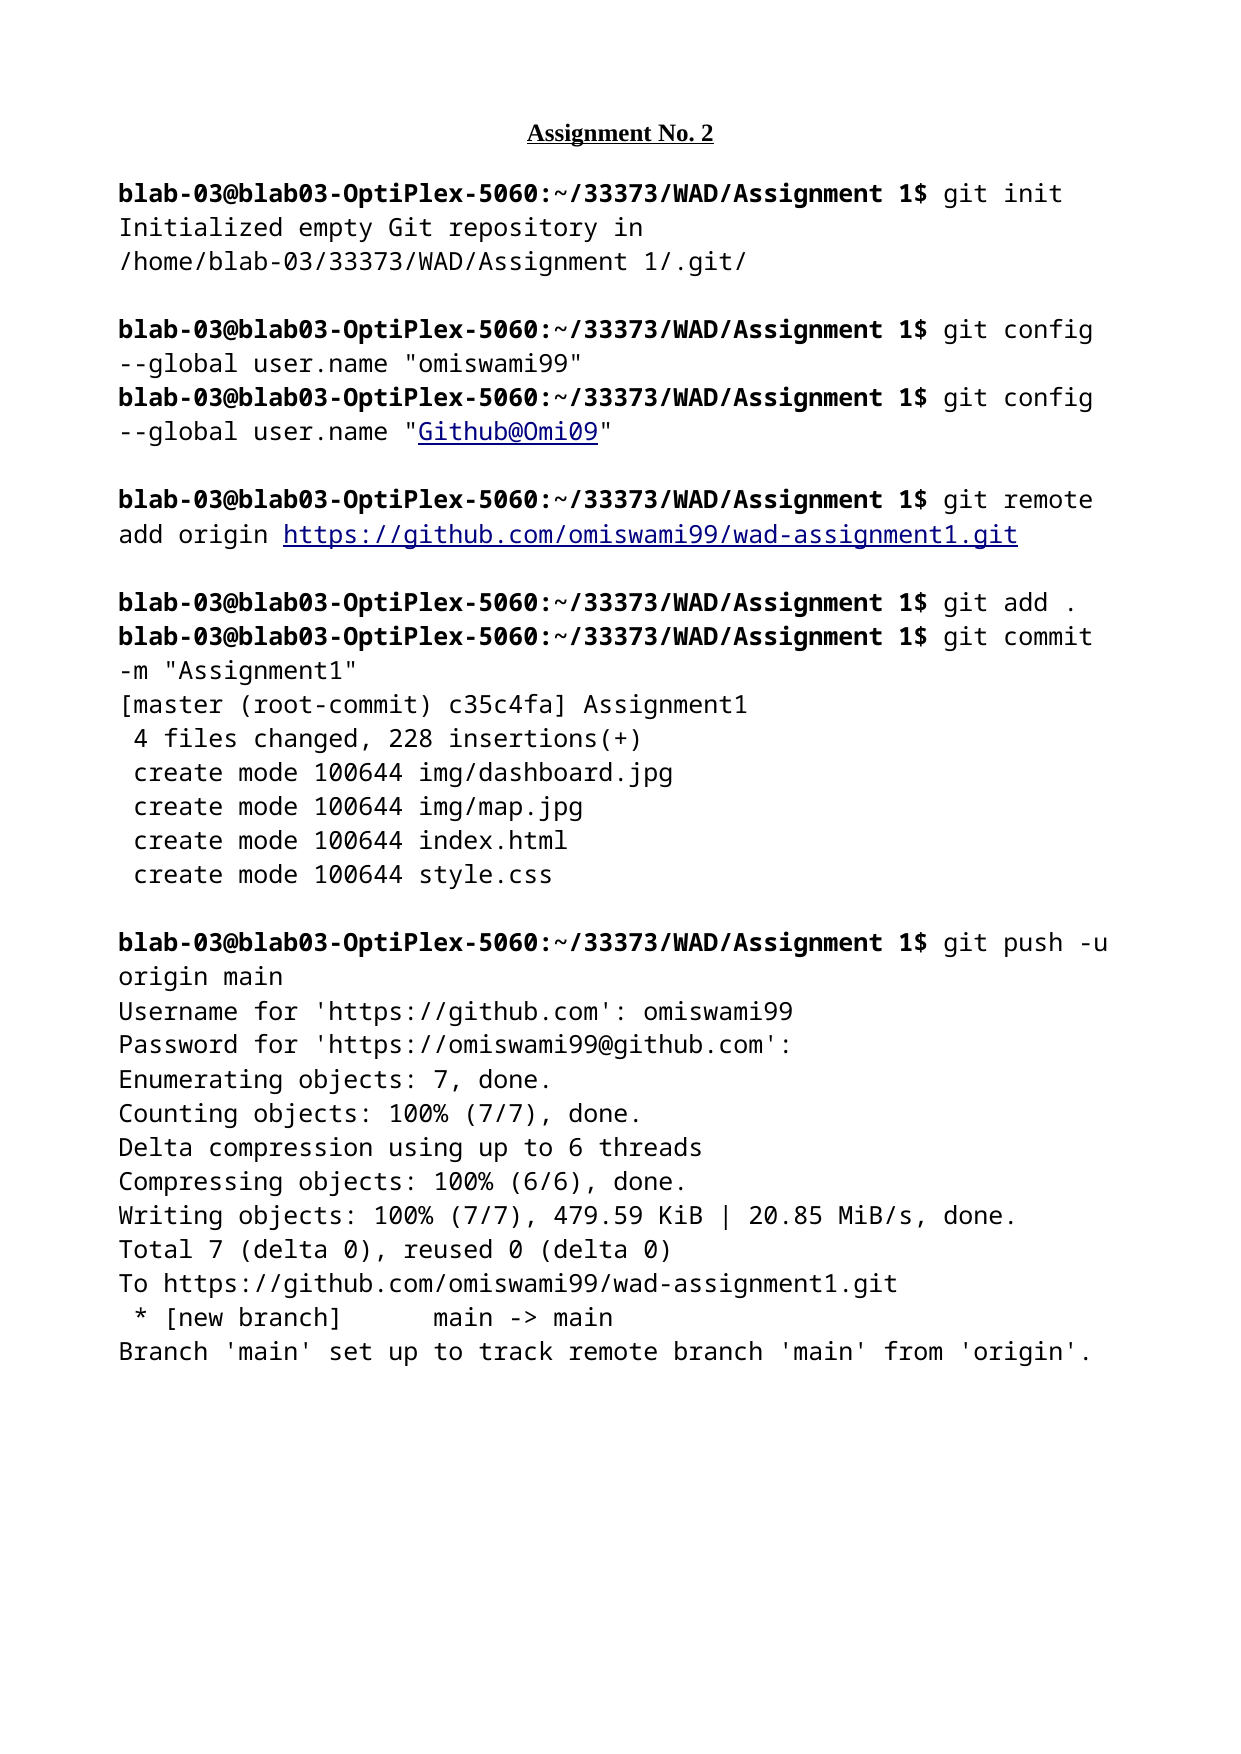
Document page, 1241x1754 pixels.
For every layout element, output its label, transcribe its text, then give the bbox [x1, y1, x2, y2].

text blab-03@blab03-OptiPlex-5060:~/33373/WAD/Assignment 1$ git remote add origin https://github.com/omiswami99/wad-assignment1.git [118, 482, 1122, 550]
text * [new branch] main -> main [118, 1300, 1122, 1334]
text Enumerating objects: 7, done. [118, 1061, 1122, 1095]
text Compressing objects: 100% (6/6), done. [118, 1163, 1122, 1197]
text [master (root-commit) c35c4fa] Assignment1 [118, 687, 1122, 721]
text Initialized empty Git repository in /home/blab-03/33373/WAD/Assignment 1/.git/ [118, 210, 1122, 278]
text To https://github.com/omiswami99/wad-assignment1.git [118, 1266, 1122, 1300]
text Password for 'https://omiswami99@github.com': [118, 1027, 1122, 1061]
text Delta compression using up to 6 threads [118, 1129, 1122, 1163]
text blab-03@blab03-OptiPlex-5060:~/33373/WAD/Assignment 1$ git commit -m "Assignment1" [118, 618, 1122, 687]
text create mode 100644 img/dashboard.jpg [118, 755, 1122, 789]
text Total 7 (delta 0), reused 0 (delta 0) [118, 1232, 1122, 1266]
text blab-03@blab03-OptiPlex-5060:~/33373/WAD/Assignment 1$ git config --global user.name "omiswami99" [118, 312, 1122, 380]
text create mode 100644 index.html [118, 823, 1122, 857]
text blab-03@blab03-OptiPlex-5060:~/33373/WAD/Assignment 1$ git add . [118, 584, 1122, 618]
text Username for 'https://github.com': omiswami99 [118, 993, 1122, 1027]
text create mode 100644 style.css [118, 857, 1122, 891]
text blab-03@blab03-OptiPlex-5060:~/33373/WAD/Assignment 1$ git push -u origin main [118, 925, 1122, 993]
text Assignment No. 2 [118, 118, 1122, 147]
text Counting objects: 100% (7/7), done. [118, 1095, 1122, 1129]
text Writing objects: 100% (7/7), 479.59 KiB | 20.85 MiB/s, done. [118, 1197, 1122, 1232]
text Branch 'main' set up to track remote branch 'main' from 'origin'. [118, 1334, 1122, 1368]
text create mode 100644 img/map.jpg [118, 789, 1122, 823]
text 4 files changed, 228 insertions(+) [118, 721, 1122, 755]
text blab-03@blab03-OptiPlex-5060:~/33373/WAD/Assignment 1$ git init [118, 176, 1122, 210]
text blab-03@blab03-OptiPlex-5060:~/33373/WAD/Assignment 1$ git config --global user.name "Github@Omi09" [118, 380, 1122, 448]
